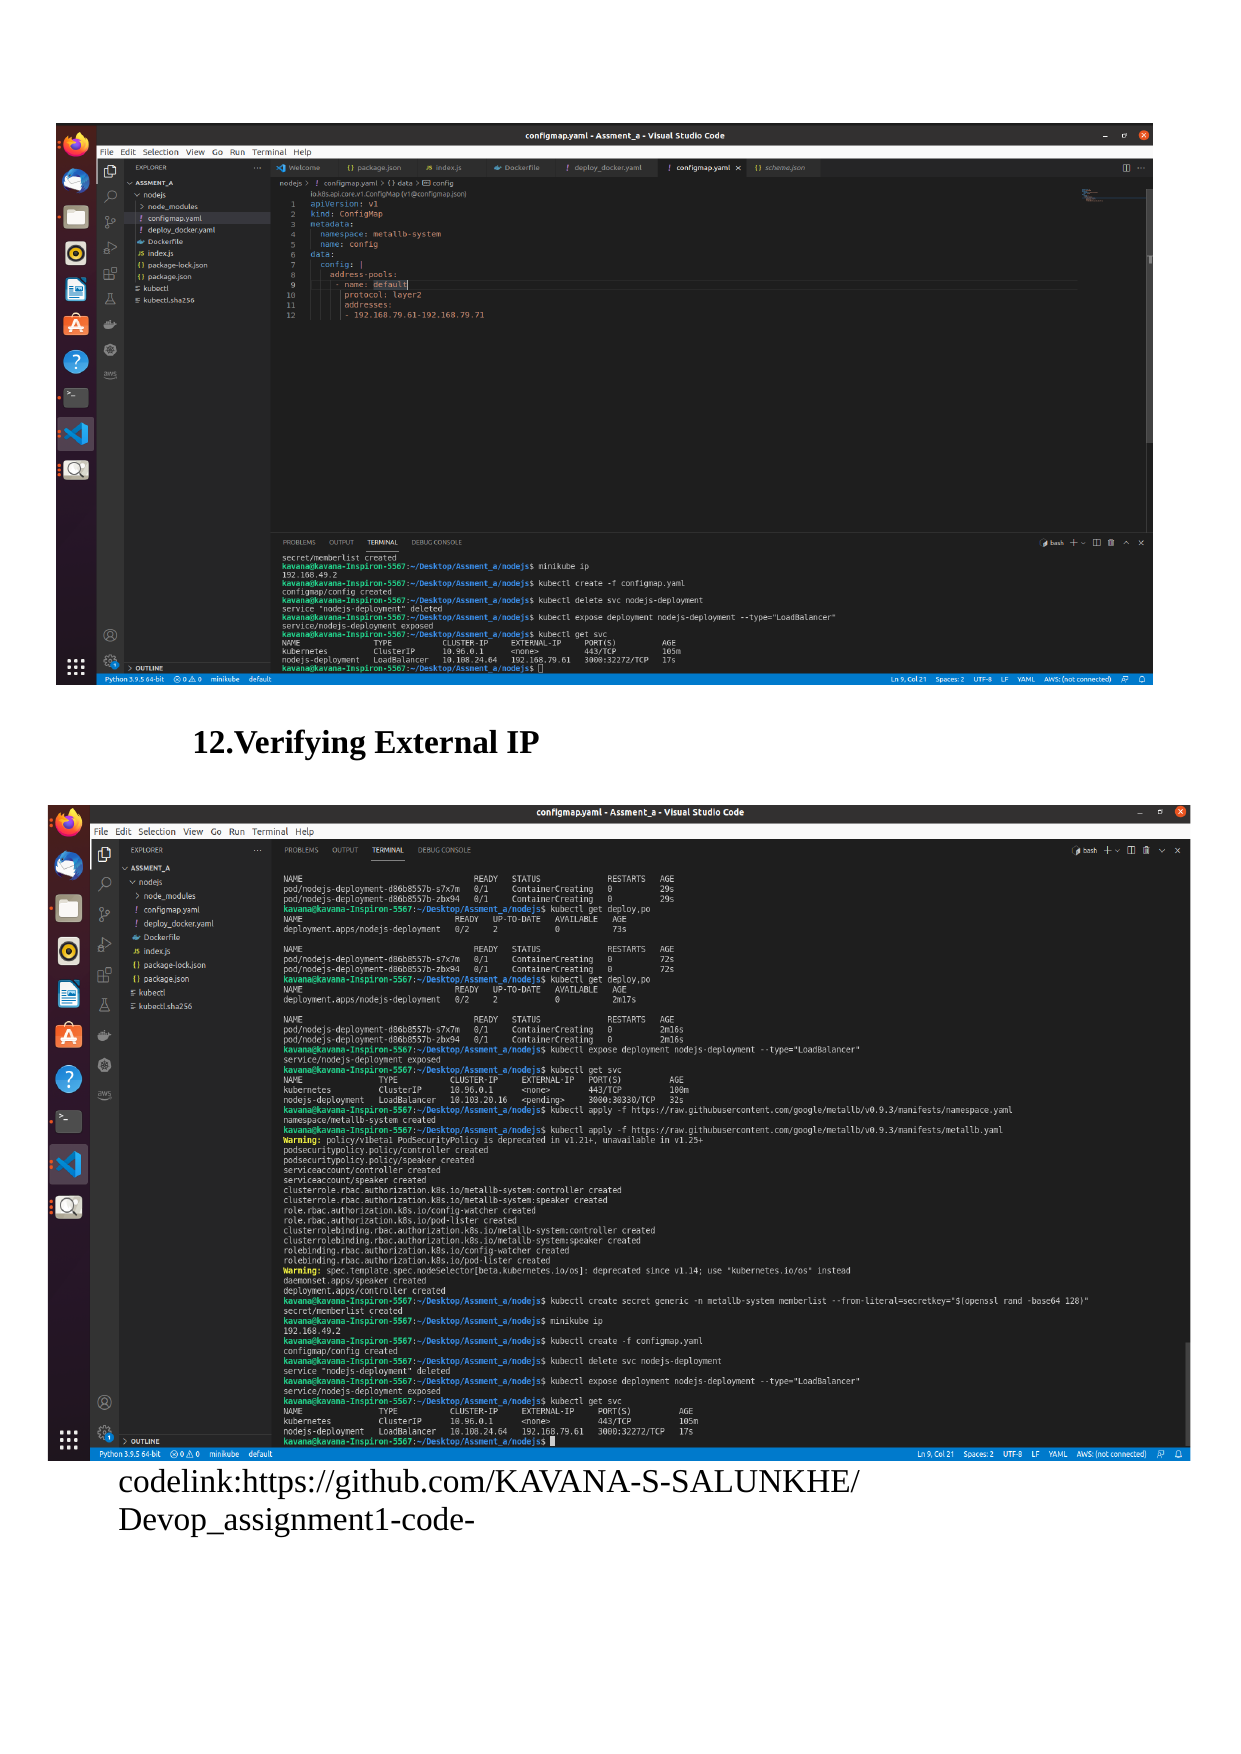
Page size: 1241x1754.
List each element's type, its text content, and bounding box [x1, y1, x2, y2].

picture [47, 805, 1191, 1461]
text 12.Verifying External IP [118, 685, 1122, 761]
text [118, 799, 1122, 805]
text [118, 118, 1122, 123]
picture [56, 123, 1153, 685]
text codelink:https://github.com/KAVANA-S-SALUNKHE/Devop_assignment1-code- [118, 1461, 1122, 1538]
